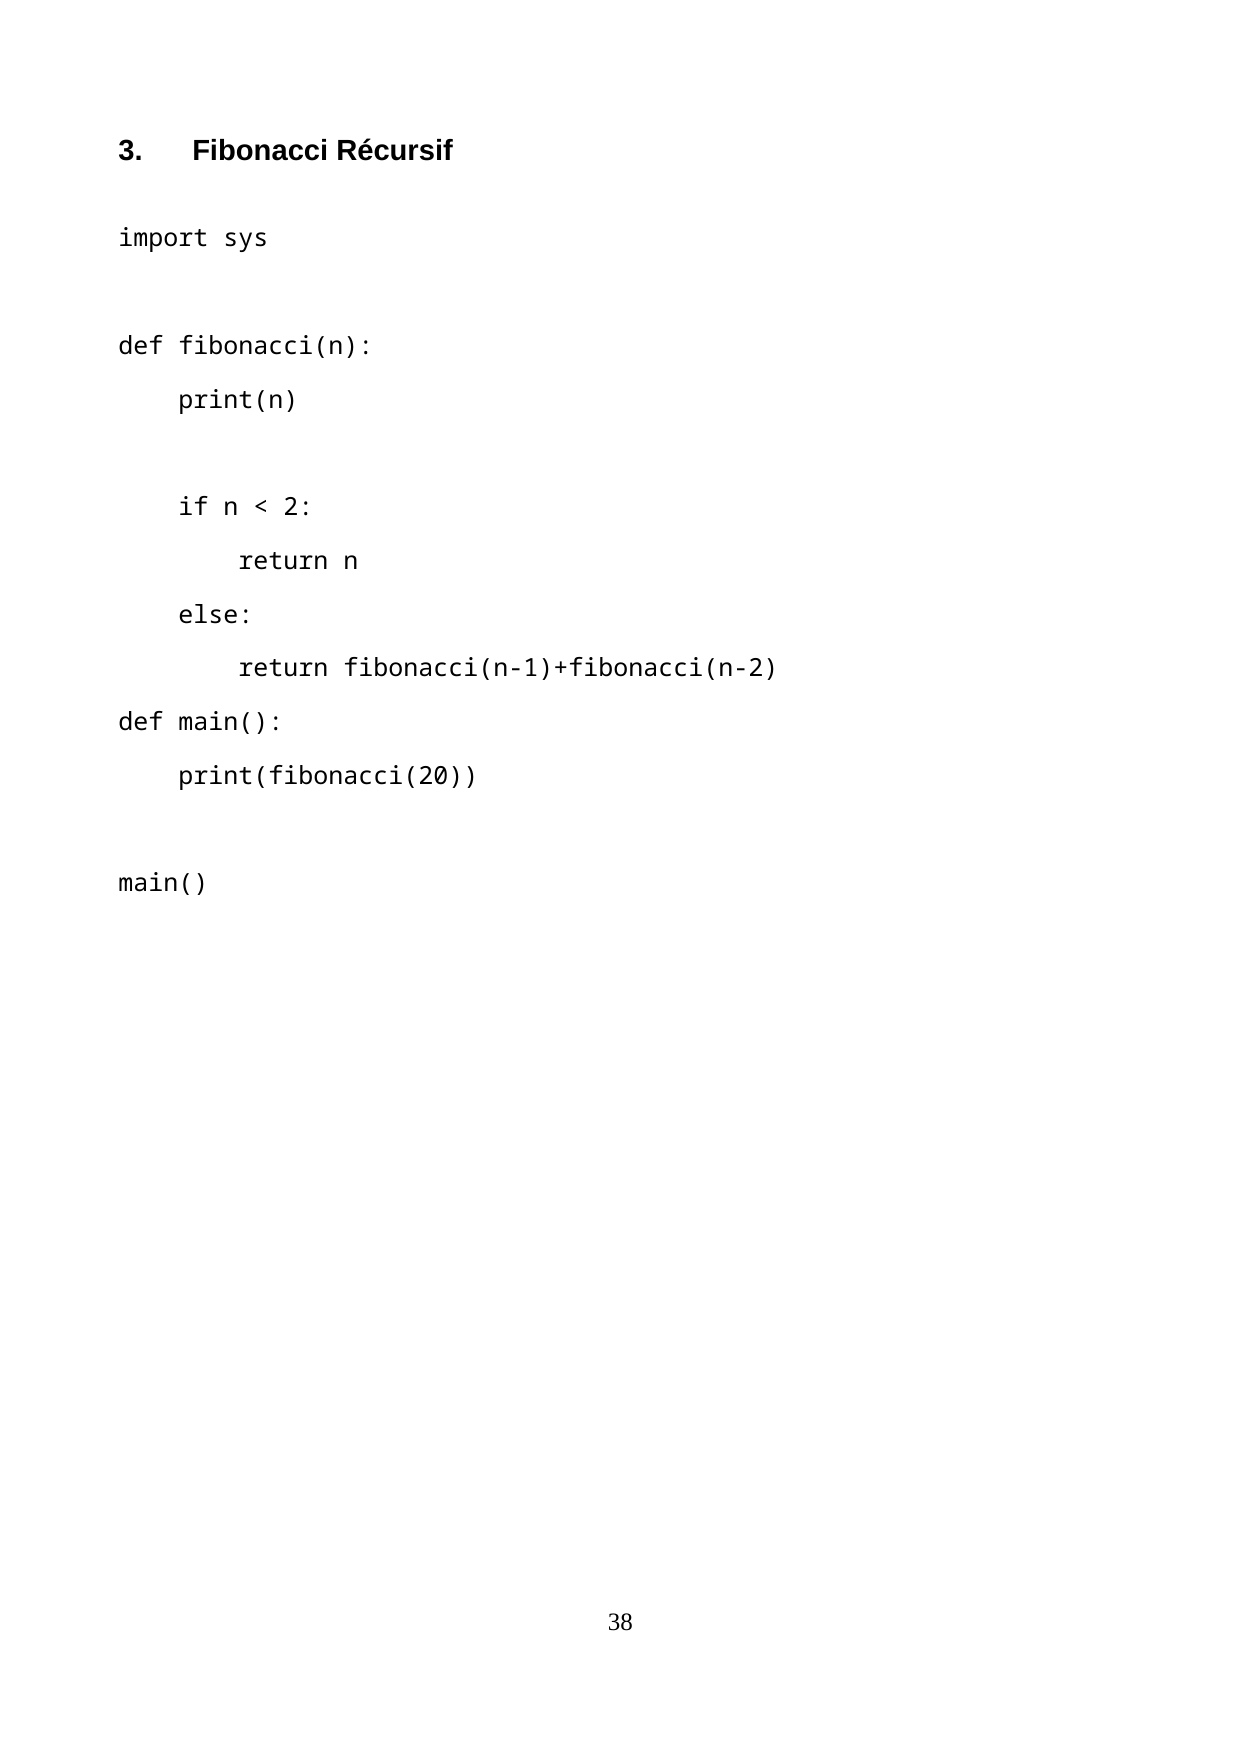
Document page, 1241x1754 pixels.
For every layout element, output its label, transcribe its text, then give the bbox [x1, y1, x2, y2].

text else: [118, 596, 1122, 630]
text def fibonacci(n): [118, 327, 1122, 362]
subtitle Fibonacci Récursif [118, 133, 1122, 166]
text print(n) [118, 381, 1122, 415]
text def main(): [118, 704, 1122, 738]
text import sys [118, 220, 1122, 254]
text if n < 2: [118, 489, 1122, 523]
text main() [118, 865, 1122, 899]
text return fibonacci(n-1)+fibonacci(n-2) [118, 650, 1122, 684]
text return n [118, 542, 1122, 577]
text print(fibonacci(20)) [118, 757, 1122, 792]
